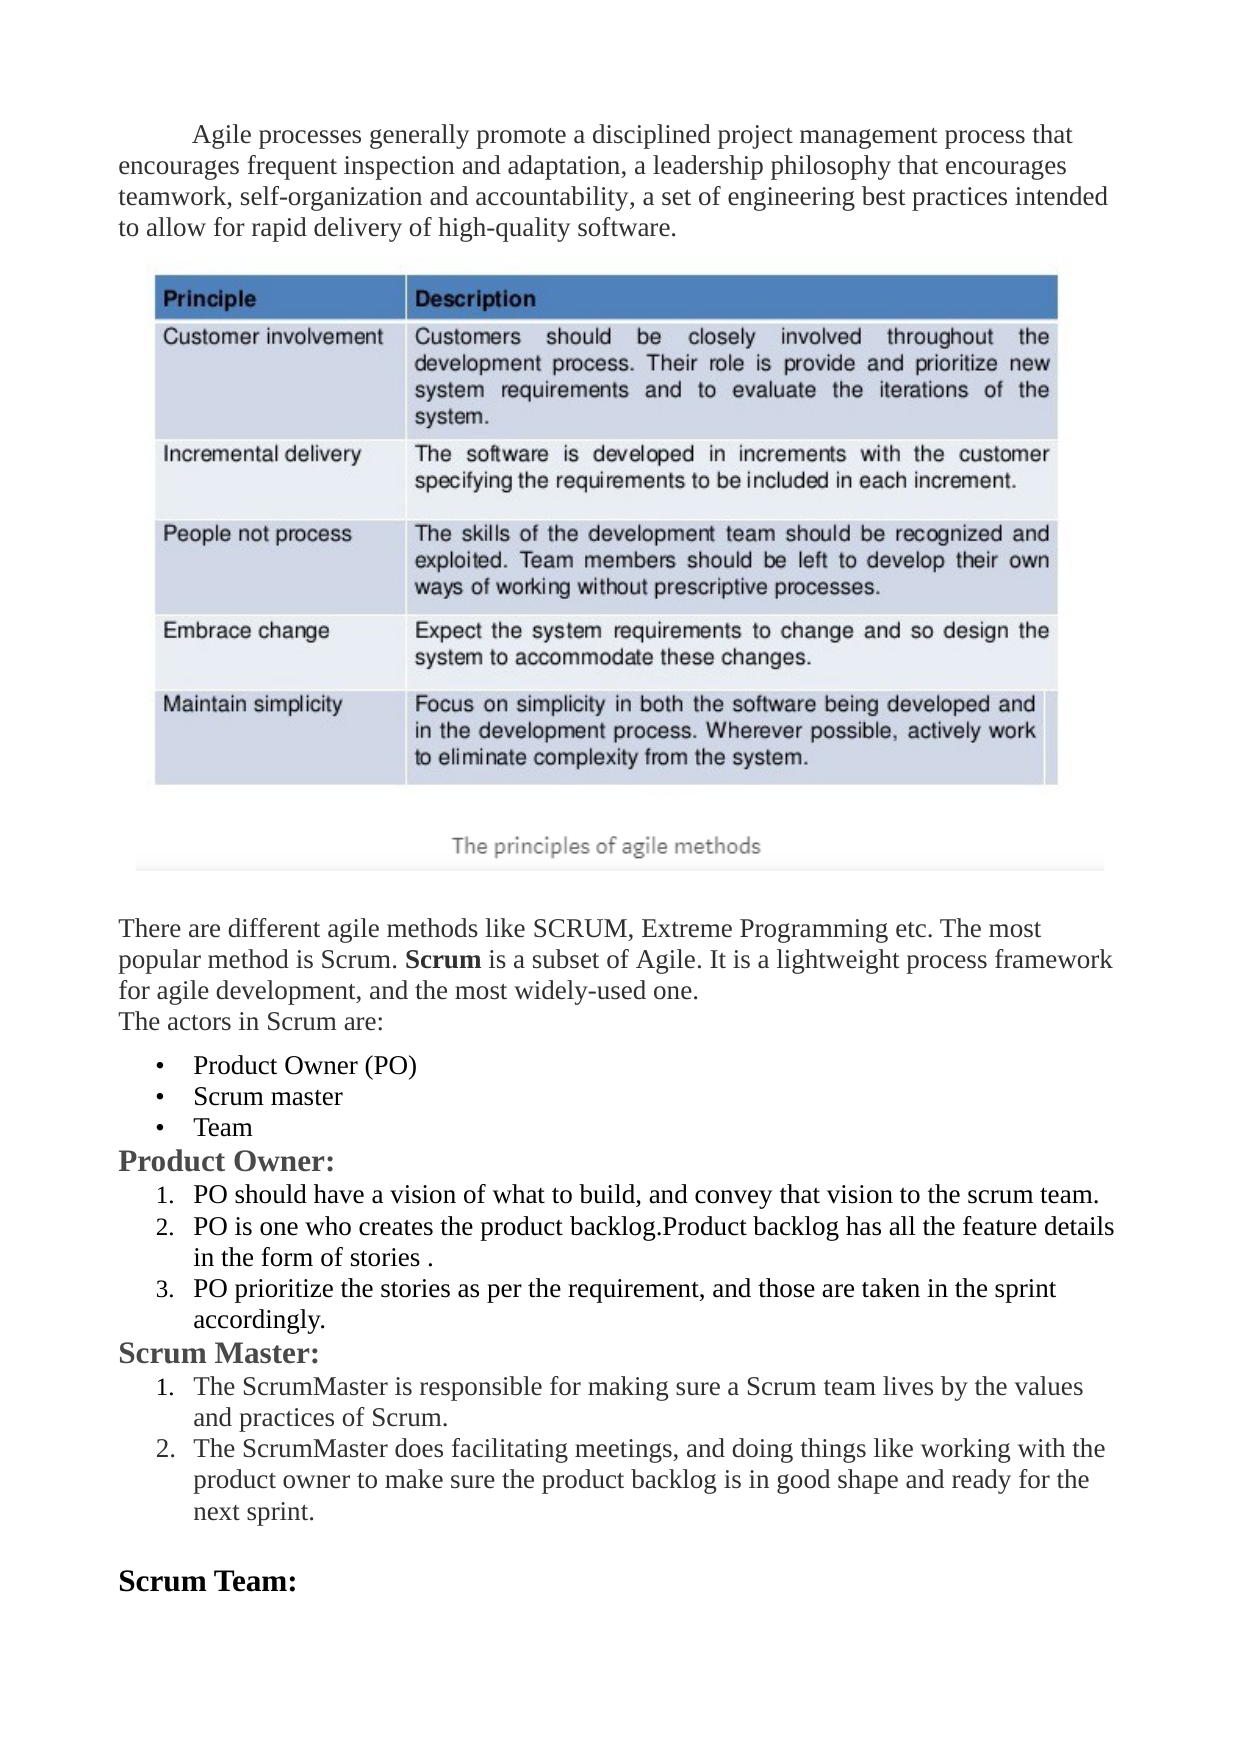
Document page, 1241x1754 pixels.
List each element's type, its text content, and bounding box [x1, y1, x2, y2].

text There are different agile methods like SCRUM, Extreme Programming etc. The most popular method is Scrum. Scrum is a subset of Agile. It is a lightweight process framework for agile development, and the most widely-used one. [118, 912, 1122, 1006]
text Agile processes generally promote a disciplined project management process that encourages frequent inspection and adaptation, a leadership philosophy that encourages teamwork, self-organization and accountability, a set of engineering best practices intended to allow for rapid delivery of high-quality software. [118, 118, 1122, 243]
list Team [156, 1111, 1122, 1143]
list Product Owner (PO) [156, 1049, 1122, 1080]
list Scrum master [156, 1080, 1122, 1111]
picture [135, 255, 1105, 871]
list The ScrumMaster is responsible for making sure a Scrum team lives by the values and practices of Scrum. [156, 1370, 1122, 1432]
text Product Owner: [118, 1143, 1122, 1178]
list PO is one who creates the product backlog.Product backlog has all the feature details in the form of stories . [156, 1210, 1122, 1272]
text The actors in Scrum are: [118, 1006, 1122, 1037]
list PO prioritize the stories as per the requirement, and those are taken in the sprint accordingly. [156, 1272, 1122, 1334]
list PO should have a vision of what to build, and convey that vision to the scrum team. [156, 1178, 1122, 1210]
text Scrum Team: [118, 1562, 1122, 1598]
text Scrum Master: [118, 1334, 1122, 1370]
list The ScrumMaster does facilitating meetings, and doing things like working with the product owner to make sure the product backlog is in good shape and ready for the next sprint. [156, 1432, 1122, 1526]
